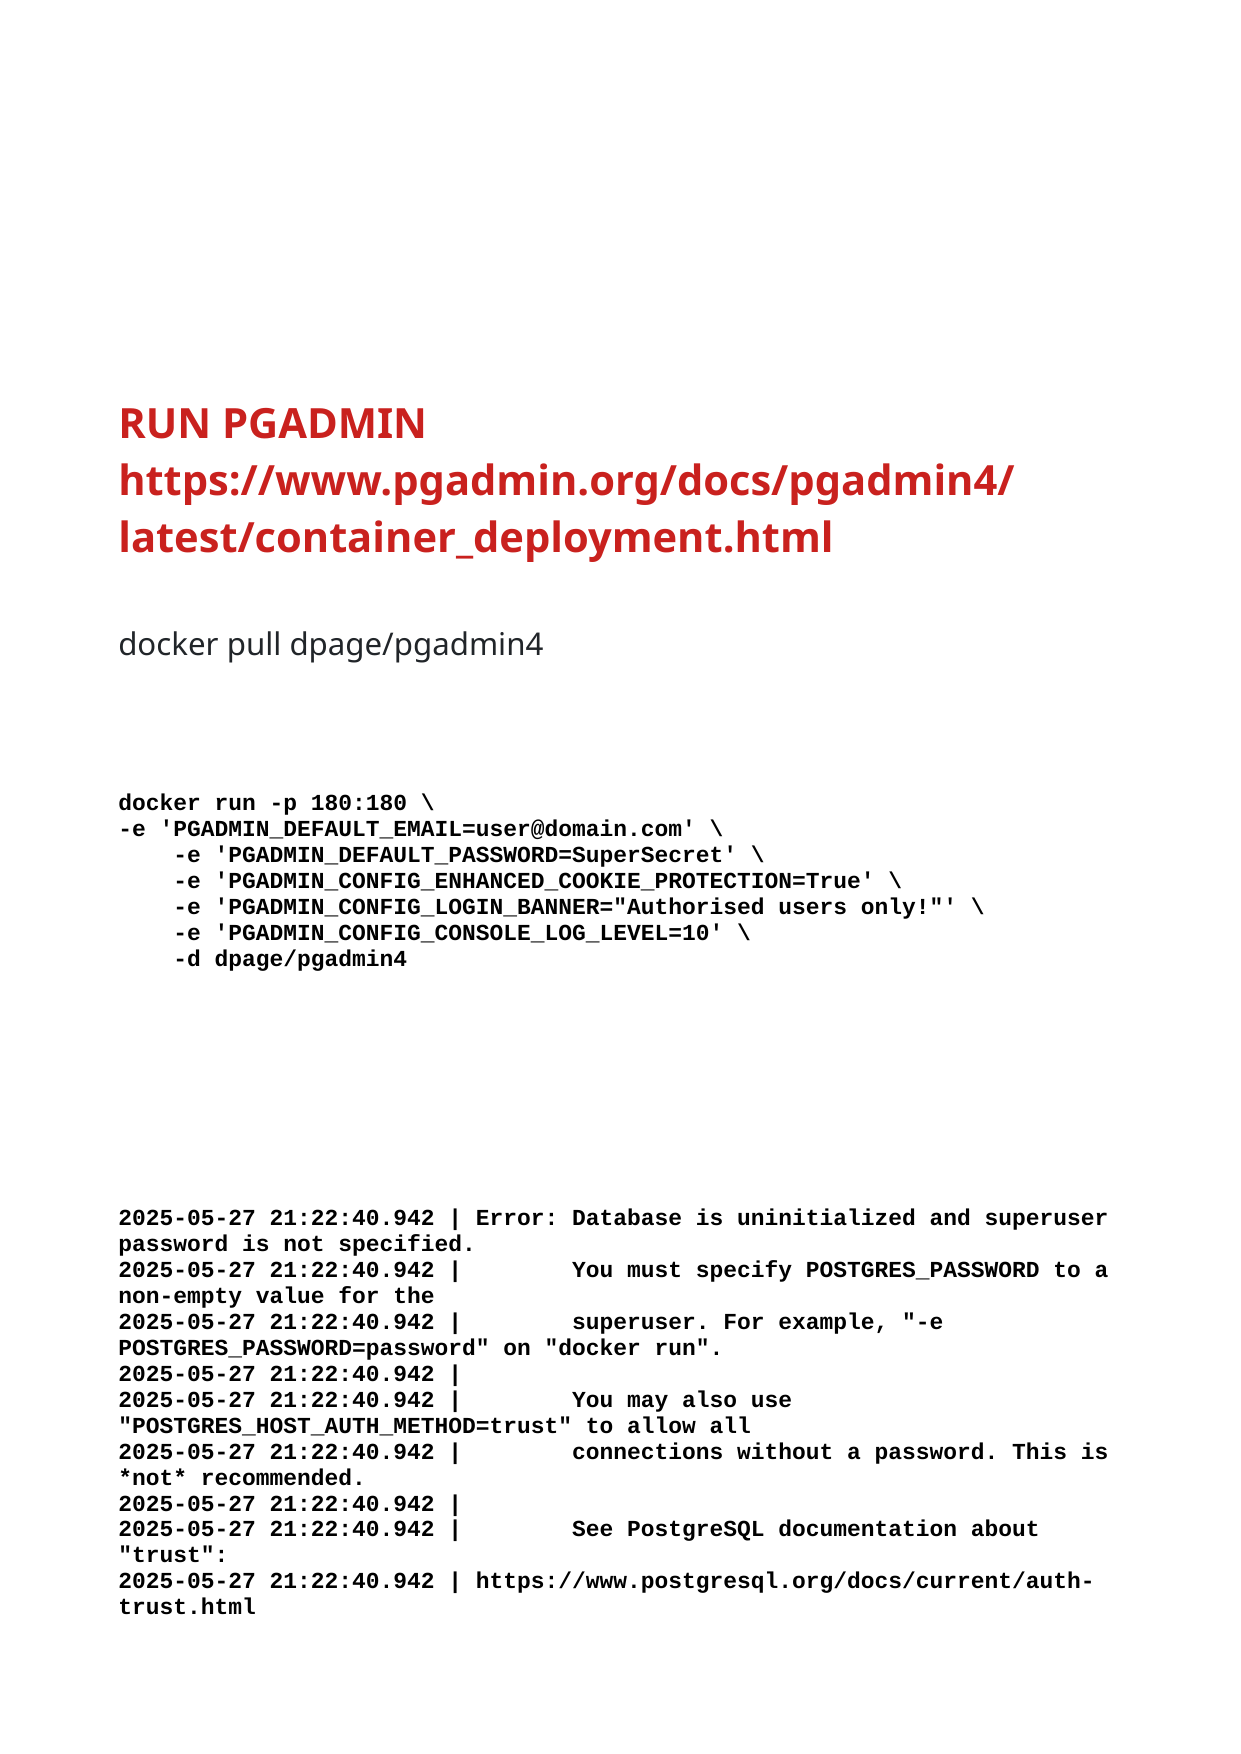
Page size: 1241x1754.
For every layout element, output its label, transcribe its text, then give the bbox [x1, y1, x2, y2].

text 2025-05-27 21:22:40.942 | https://www.postgresql.org/docs/current/auth-trust.html [118, 1570, 1122, 1622]
text 2025-05-27 21:22:40.942 | Error: Database is uninitialized and superuser password is not specified. [118, 1207, 1122, 1258]
text -e 'PGADMIN_CONFIG_LOGIN_BANNER="Authorised users only!"' \ [118, 895, 1122, 921]
text 2025-05-27 21:22:40.942 | See PostgreSQL documentation about "trust": [118, 1518, 1122, 1570]
text docker run -p 180:180 \ -e 'PGADMIN_DEFAULT_EMAIL=user@domain.com' \ [118, 792, 1122, 843]
text -e 'PGADMIN_CONFIG_CONSOLE_LOG_LEVEL=10' \ [118, 921, 1122, 947]
text docker pull dpage/pgadmin4 [118, 621, 1122, 664]
text -e 'PGADMIN_CONFIG_ENHANCED_COOKIE_PROTECTION=True' \ [118, 869, 1122, 895]
text 2025-05-27 21:22:40.942 | [118, 1362, 1122, 1388]
text 2025-05-27 21:22:40.942 | You must specify POSTGRES_PASSWORD to a non-empty value for the [118, 1258, 1122, 1310]
text 2025-05-27 21:22:40.942 | You may also use "POSTGRES_HOST_AUTH_METHOD=trust" to allow all [118, 1388, 1122, 1440]
text https://www.pgadmin.org/docs/pgadmin4/latest/container_deployment.html [118, 451, 1122, 565]
text RUN PGADMIN [118, 394, 1122, 451]
text -e 'PGADMIN_DEFAULT_PASSWORD=SuperSecret' \ [118, 843, 1122, 869]
text 2025-05-27 21:22:40.942 | superuser. For example, "-e POSTGRES_PASSWORD=password" on "docker run". [118, 1310, 1122, 1362]
text -d dpage/pgadmin4 [118, 947, 1122, 973]
text 2025-05-27 21:22:40.942 | [118, 1492, 1122, 1518]
text 2025-05-27 21:22:40.942 | connections without a password. This is *not* recommended. [118, 1440, 1122, 1492]
